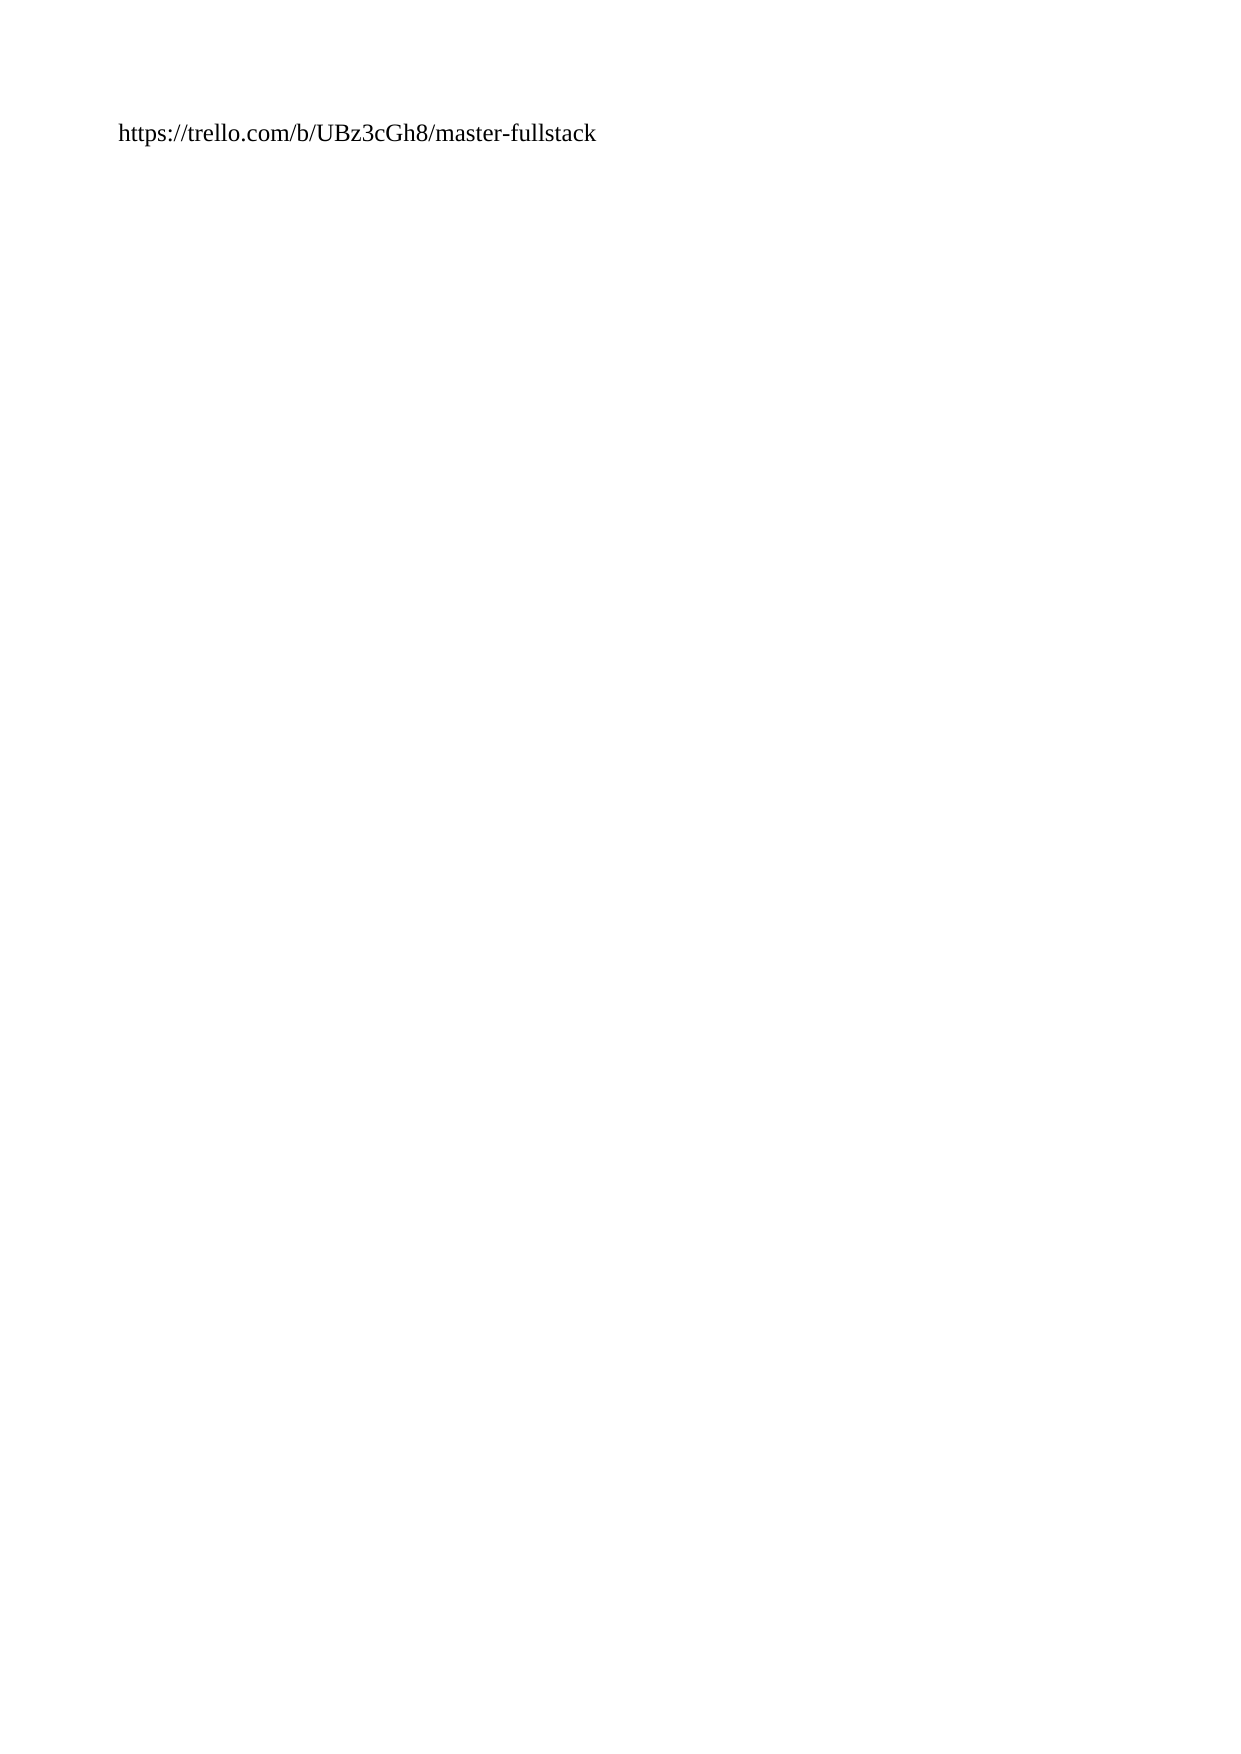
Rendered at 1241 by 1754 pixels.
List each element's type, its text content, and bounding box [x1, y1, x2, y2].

text https://trello.com/b/UBz3cGh8/master-fullstack [118, 118, 1122, 147]
